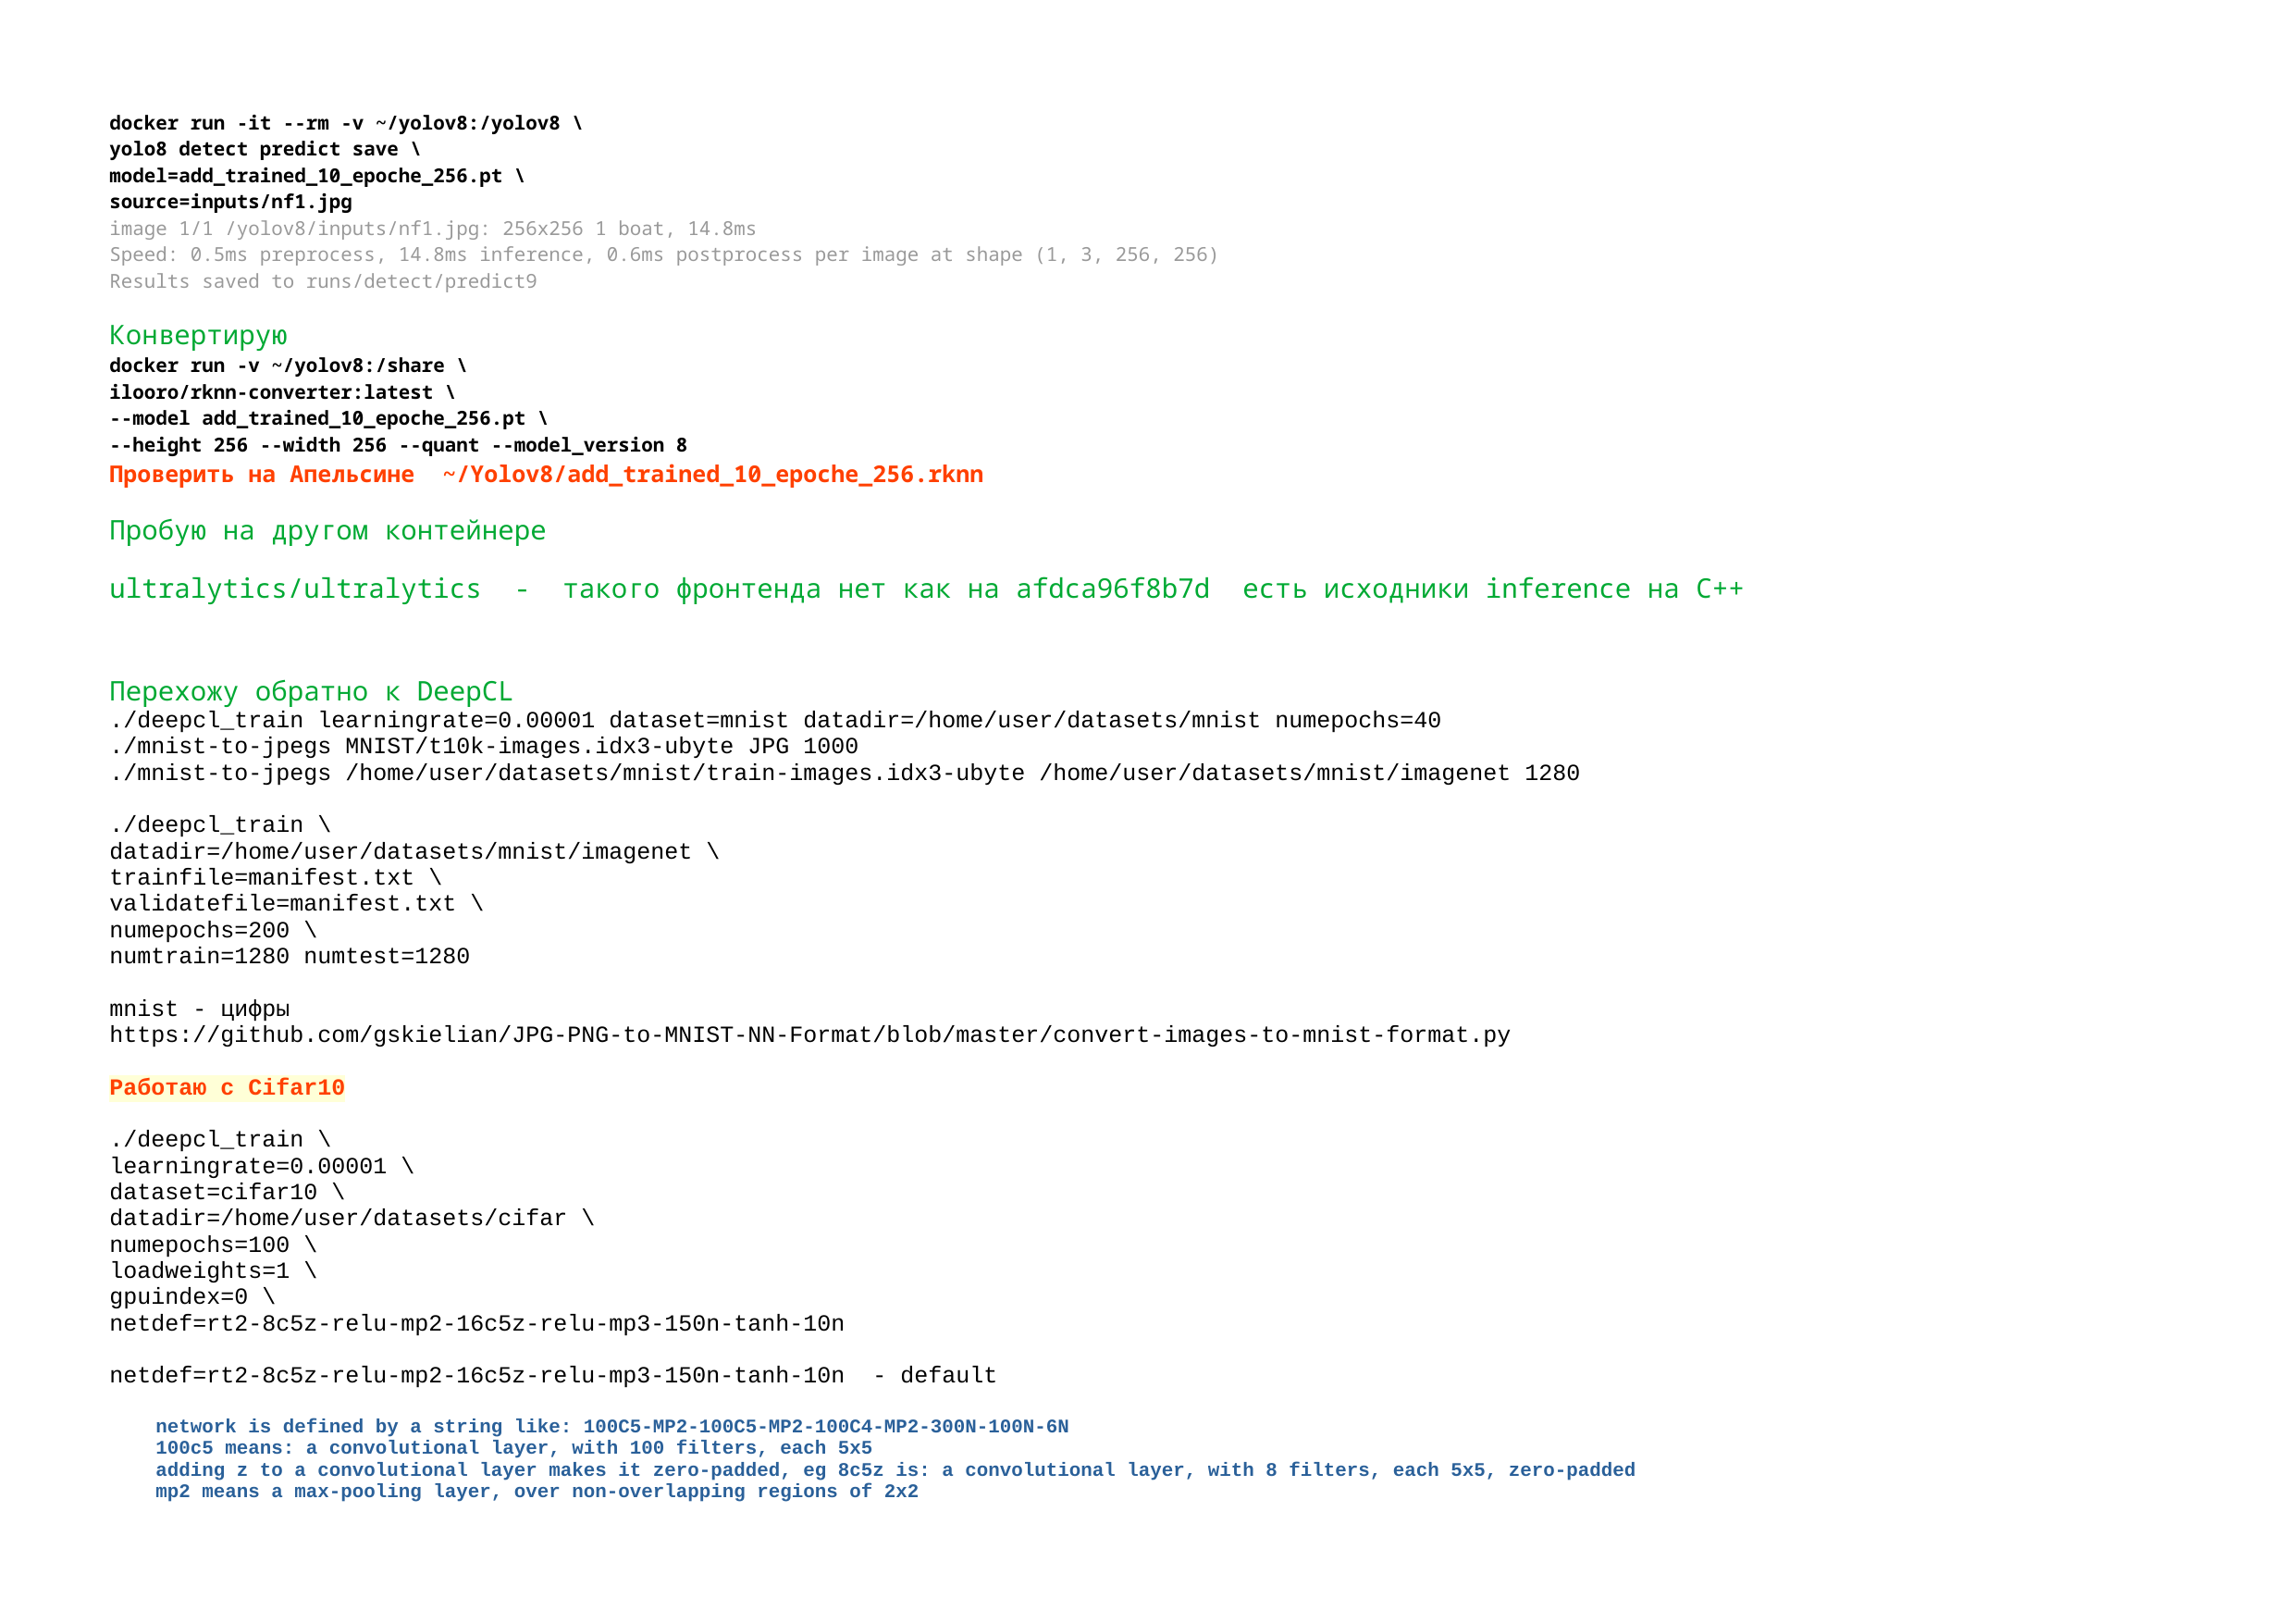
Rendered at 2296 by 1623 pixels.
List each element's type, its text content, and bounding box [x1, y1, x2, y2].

text ./mnist-to-jpegs /home/user/datasets/mnist/train-images.idx3-ubyte /home/user/datasets/mnist/imagenet 1280 [109, 761, 2186, 787]
text Пробую на другом контейнере [109, 511, 2186, 548]
text loadweights=1 \ [109, 1259, 2186, 1285]
text dataset=cifar10 \ [109, 1181, 2186, 1207]
text numepochs=100 \ [109, 1233, 2186, 1259]
text ./deepcl_train learningrate=0.00001 dataset=mnist datadir=/home/user/datasets/mnist numepochs=40 [109, 709, 2186, 735]
text adding z to a convolutional layer makes it zero-padded, eg 8c5z is: a convolutional layer, with 8 filters, each 5x5, zero-padded [109, 1460, 2186, 1482]
text datadir=/home/user/datasets/cifar \ [109, 1207, 2186, 1233]
text learningrate=0.00001 \ [109, 1154, 2186, 1181]
text --model add_trained_10_epoche_256.pt \ [109, 404, 2186, 431]
text yolo8 detect predict save \ [109, 136, 2186, 162]
text netdef=rt2-8c5z-relu-mp2-16c5z-relu-mp3-150n-tanh-10n [109, 1311, 2186, 1338]
text ./deepcl_train \ [109, 1128, 2186, 1154]
text docker run -v ~/yolov8:/share \ [109, 353, 2186, 378]
text --height 256 --width 256 --quant --model_version 8 [109, 431, 2186, 457]
text model=add_trained_10_epoche_256.pt \ [109, 162, 2186, 188]
text Speed: 0.5ms preprocess, 14.8ms inference, 0.6ms postprocess per image at shape (1, 3, 256, 256) [109, 241, 2186, 267]
text trainfile=manifest.txt \ [109, 866, 2186, 892]
text Results saved to runs/detect/predict9 [109, 267, 2186, 293]
text datadir=/home/user/datasets/mnist/imagenet \ [109, 839, 2186, 866]
text Проверить на Апельсине ~/Yolov8/add_trained_10_epoche_256.rknn [109, 457, 2186, 489]
text validatefile=manifest.txt \ [109, 892, 2186, 918]
text gpuindex=0 \ [109, 1285, 2186, 1311]
text network is defined by a string like: 100C5-MP2-100C5-MP2-100C4-MP2-300N-100N-6N [109, 1417, 2186, 1438]
text ./deepcl_train \ [109, 813, 2186, 839]
text Перехожу обратно к DeepCL [109, 672, 2186, 709]
text docker run -it --rm -v ~/yolov8:/yolov8 \ [109, 109, 2186, 136]
text image 1/1 /yolov8/inputs/nf1.jpg: 256x256 1 boat, 14.8ms [109, 215, 2186, 241]
text numepochs=200 \ [109, 918, 2186, 945]
text ./mnist-to-jpegs MNIST/t10k-images.idx3-ubyte JPG 1000 [109, 735, 2186, 761]
text mnist - цифры [109, 997, 2186, 1023]
text ultralytics/ultralytics - такого фронтенда нет как на afdca96f8b7d есть исходники inference на C++ [109, 569, 2186, 606]
text mp2 means a max-pooling layer, over non-overlapping regions of 2x2 [109, 1482, 2186, 1504]
text Работаю с Cifar10 [109, 1075, 2186, 1102]
text netdef=rt2-8c5z-relu-mp2-16c5z-relu-mp3-150n-tanh-10n - default [109, 1364, 2186, 1390]
text ilooro/rknn-converter:latest \ [109, 378, 2186, 404]
text 100c5 means: a convolutional layer, with 100 filters, each 5x5 [109, 1438, 2186, 1460]
text https://github.com/gskielian/JPG-PNG-to-MNIST-NN-Format/blob/master/convert-images-to-mnist-format.py [109, 1023, 2186, 1049]
text source=inputs/nf1.jpg [109, 188, 2186, 215]
text numtrain=1280 numtest=1280 [109, 945, 2186, 971]
text Конвертирую [109, 316, 2186, 353]
